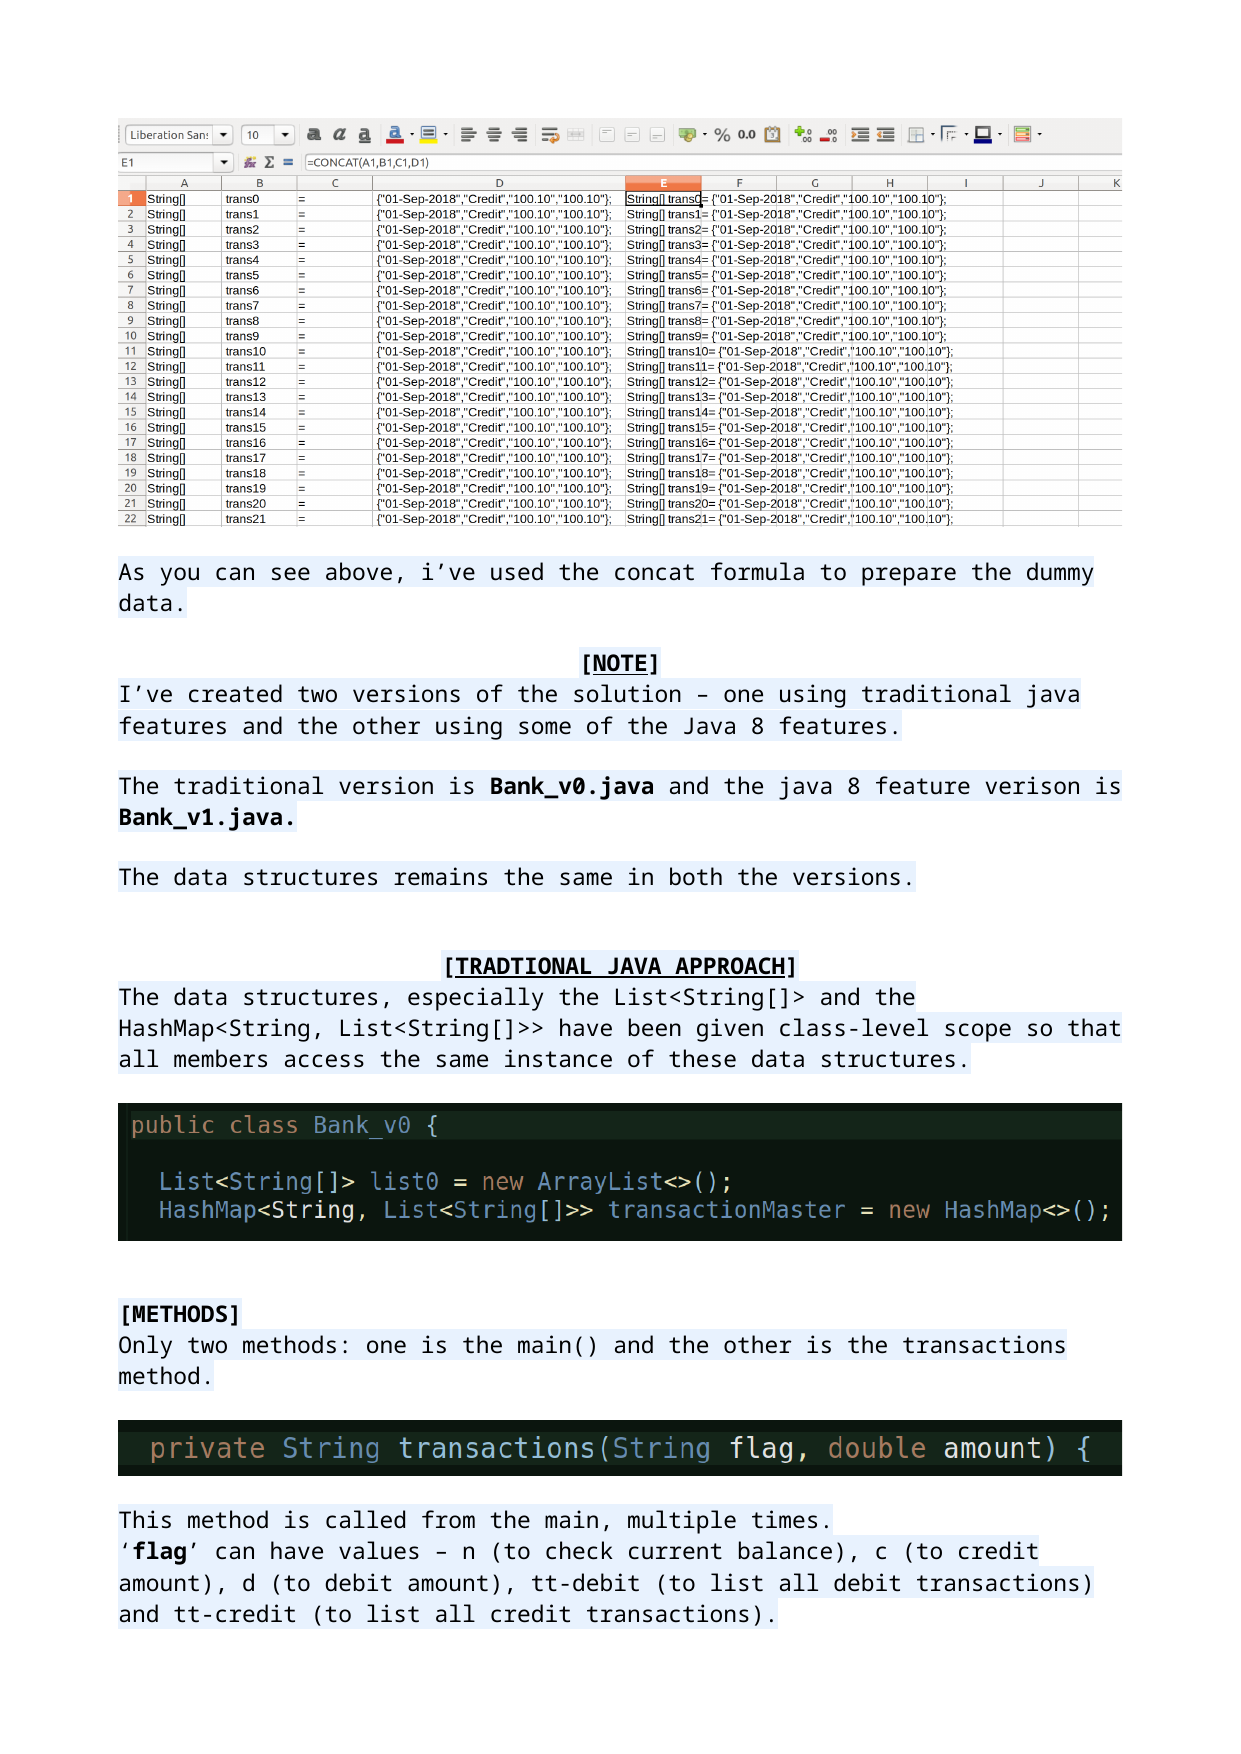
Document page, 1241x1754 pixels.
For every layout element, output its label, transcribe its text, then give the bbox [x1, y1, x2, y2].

text [NOTE] [118, 647, 1122, 678]
text [TRADTIONAL JAVA APPROACH] [118, 949, 1122, 981]
text The data structures remains the same in both the versions. [118, 861, 1122, 892]
text This method is called from the main, multiple times. [118, 1504, 1122, 1535]
picture [118, 1420, 1123, 1476]
text [METHODS] [118, 1298, 1122, 1329]
text ‘flag’ can have values – n (to check current balance), c (to credit amount), d (to debit amount), tt-debit (to list all debit transactions) and tt-credit (to list all credit transactions). [118, 1535, 1122, 1629]
text I’ve created two versions of the solution – one using traditional java features and the other using some of the Java 8 features. [118, 678, 1122, 741]
text As you can see above, i’ve used the concat formula to prepare the dummy data. [118, 556, 1122, 618]
picture [118, 1103, 1123, 1241]
text Only two methods: one is the main() and the other is the transactions method. [118, 1329, 1122, 1391]
picture [118, 118, 1123, 527]
text The data structures, especially the List<String[]> and the HashMap<String, List<String[]>> have been given class-level scope so that all members access the same instance of these data structures. [118, 981, 1122, 1074]
text The traditional version is Bank_v0.java and the java 8 feature verison is Bank_v1.java. [118, 769, 1122, 832]
